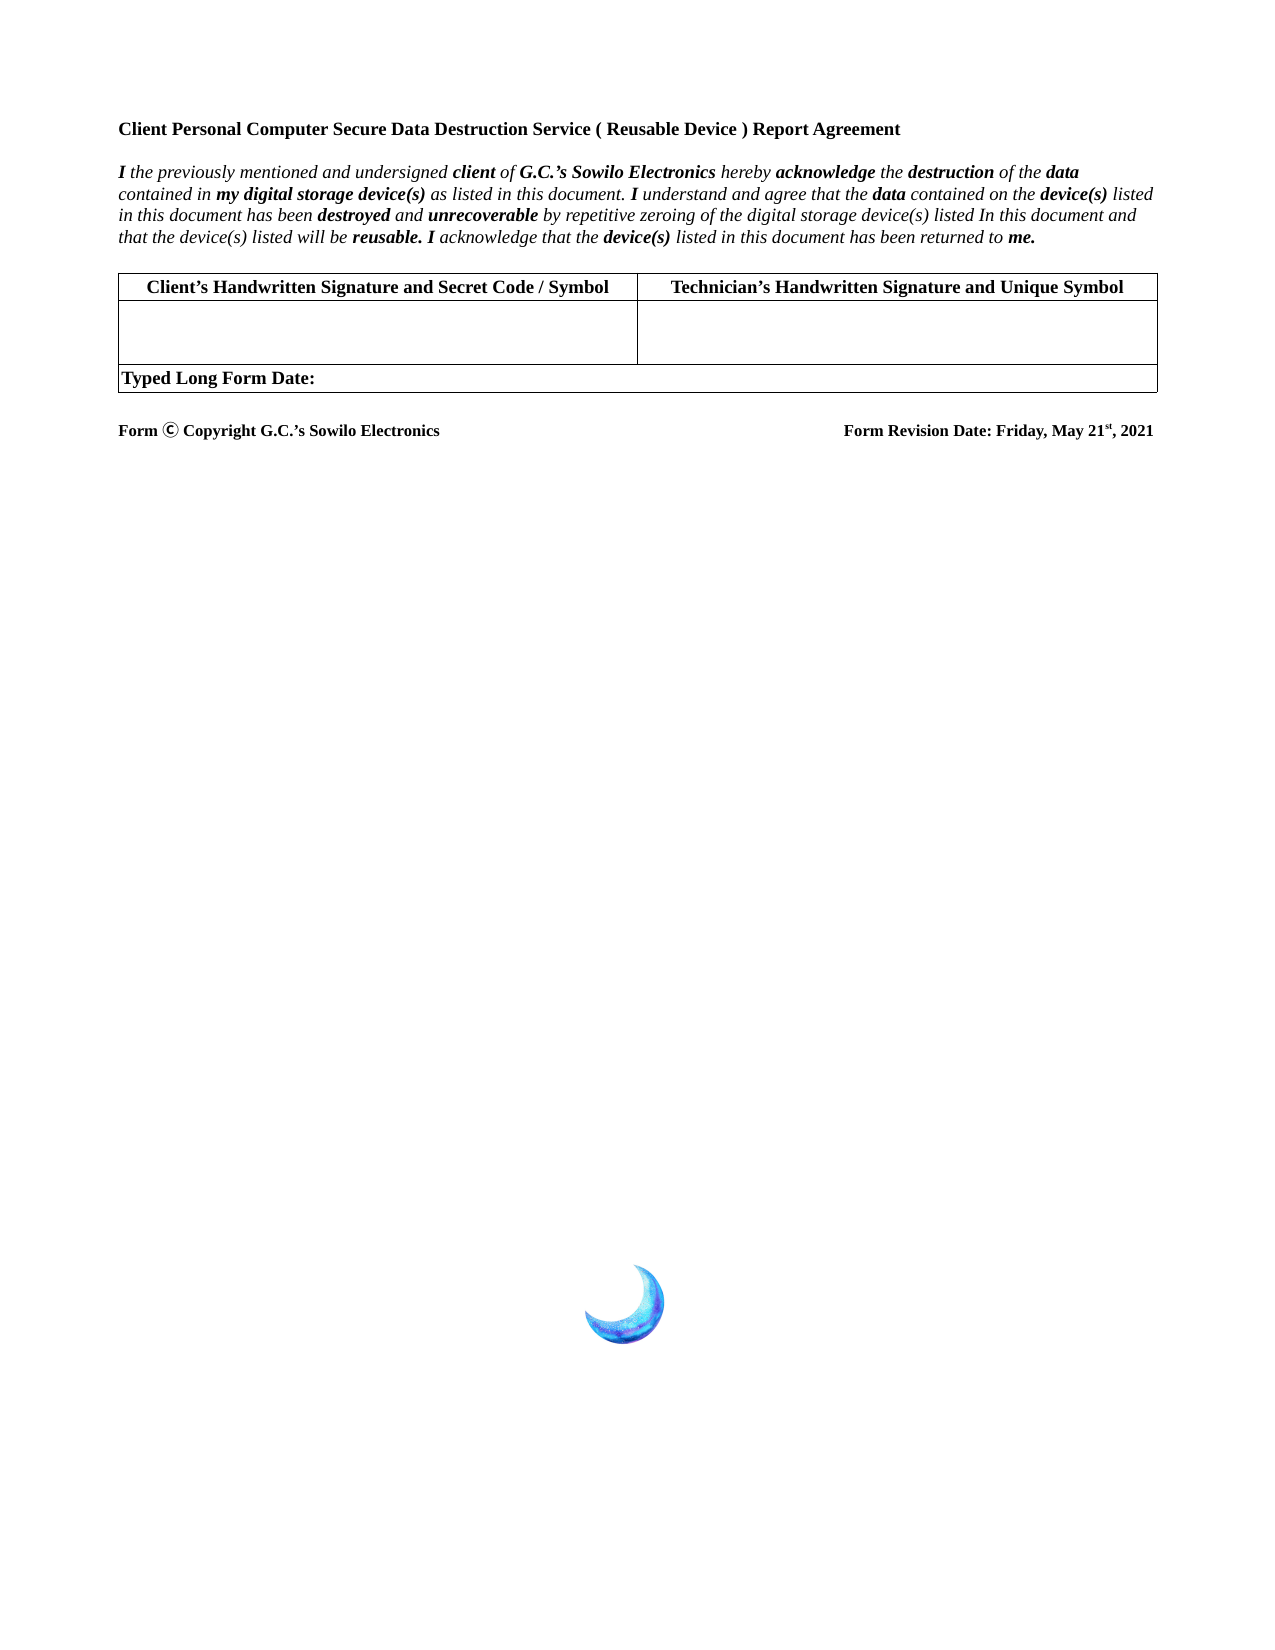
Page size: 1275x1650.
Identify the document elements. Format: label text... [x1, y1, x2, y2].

text Client Personal Computer Secure Data Destruction Service ( Reusable Device ) Report Agreement [118, 118, 1157, 140]
text I the previously mentioned and undersigned client of G.C.’s Sowilo Electronics hereby acknowledge the destruction of the data contained in my digital storage device(s) as listed in this document. I understand and agree that the data contained on the device(s) listed in this document has been destroyed and unrecoverable by repetitive zeroing of the digital storage device(s) listed In this document and that the device(s) listed will be reusable. I acknowledge that the device(s) listed in this document has been returned to me. [118, 161, 1157, 247]
table_cell [119, 301, 637, 364]
text Form Ⓒ Copyright G.C.’s Sowilo Electronics Form Revision Date: Friday, May 21st, 2021 [118, 421, 1157, 440]
table_cell [638, 301, 1157, 364]
picture [575, 1254, 675, 1355]
table_header Client’s Handwritten Signature and Secret Code / Symbol [119, 274, 637, 300]
table_header Technician’s Handwritten Signature and Unique Symbol [638, 274, 1157, 300]
table_header Typed Long Form Date: [119, 365, 1157, 392]
